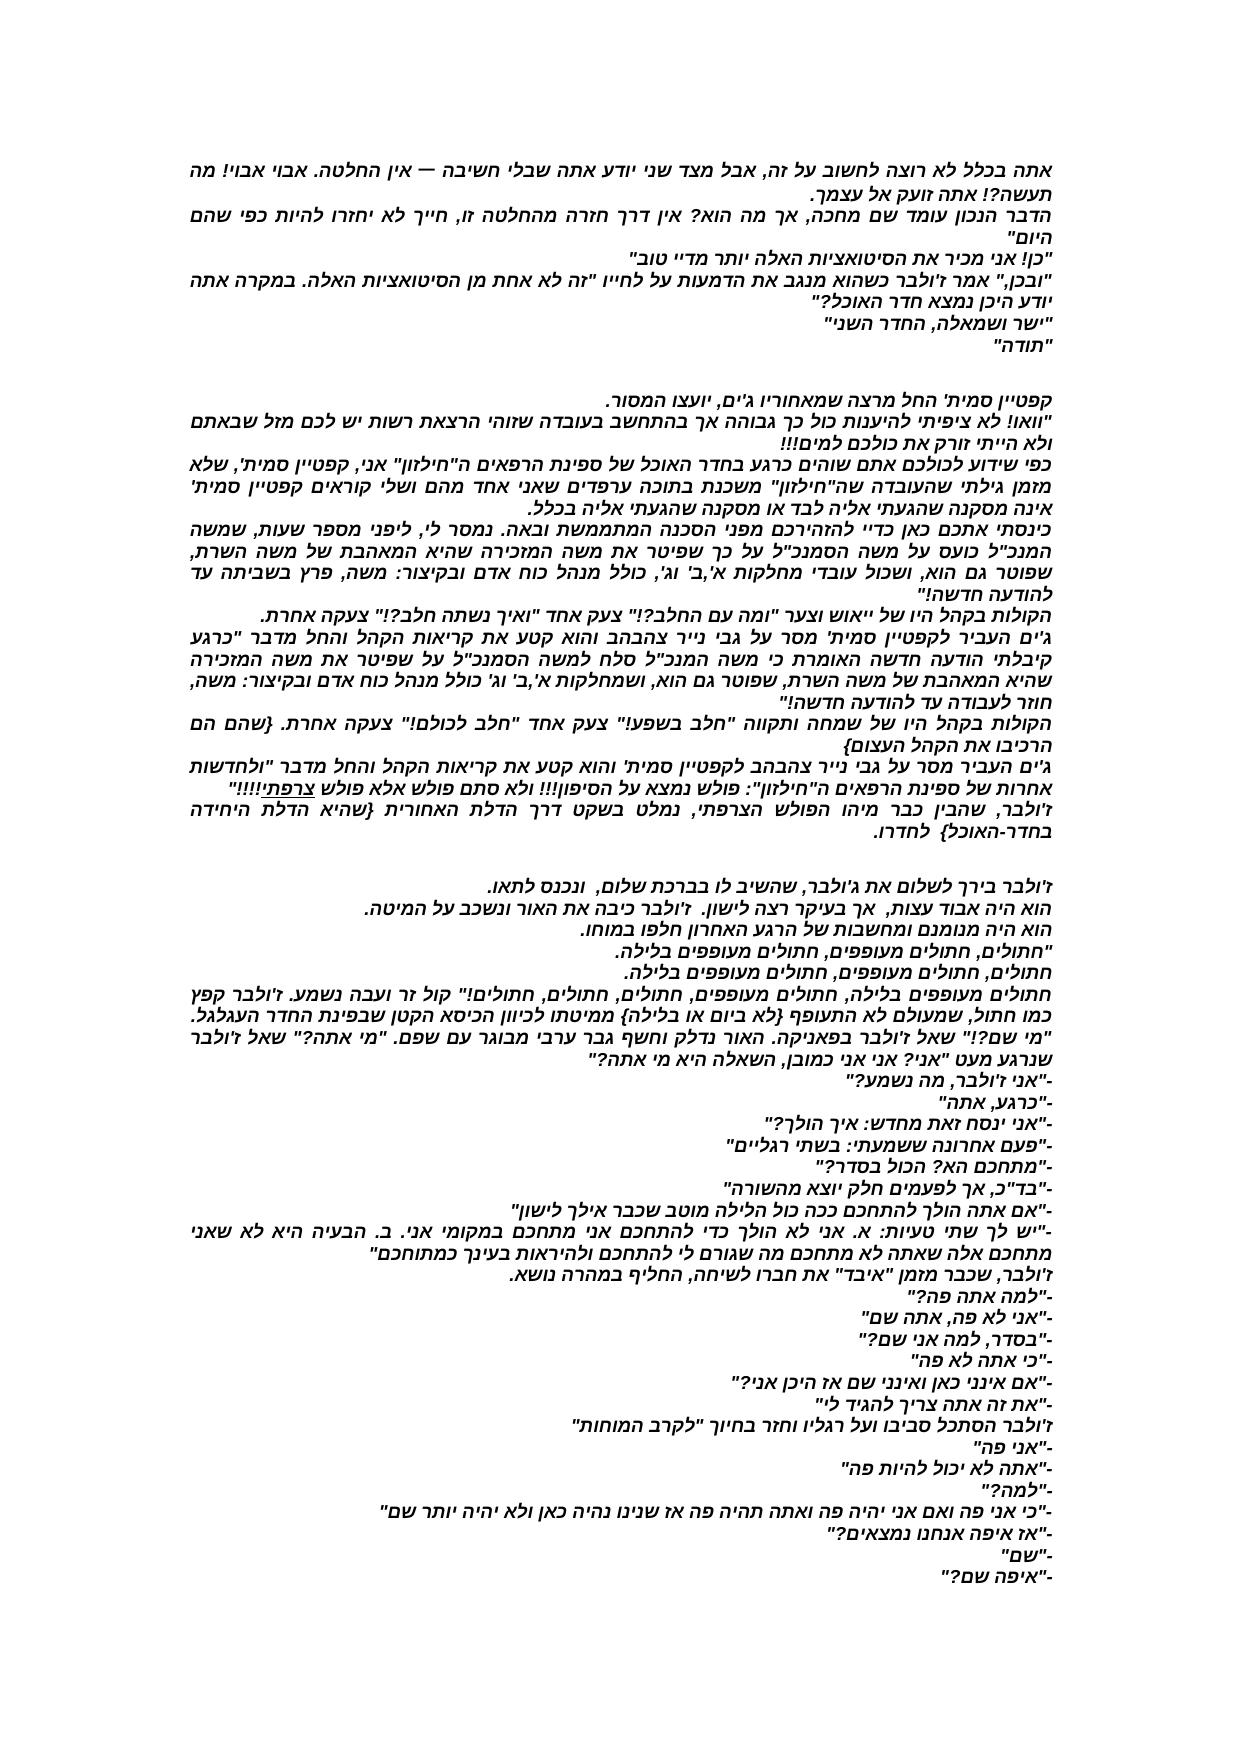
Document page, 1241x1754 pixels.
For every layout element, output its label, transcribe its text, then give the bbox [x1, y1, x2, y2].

text -"פעם אחרונה ששמעתי: בשתי רגליים" [187, 1135, 1053, 1156]
text הקולות בקהל היו של ייאוש וצער "ומה עם החלב?!" צעק אחד "ואיך נשתה חלב?!" צעקה אחרת. [187, 605, 1053, 627]
text קפטיין סמית' החל מרצה שמאחוריו ג'ים, יועצו המסור. [187, 389, 1053, 411]
text "תודה" [187, 334, 1053, 356]
text -"יש לך שתי טעיות: א. אני לא הולך כדי להתחכם אני מתחכם במקומי אני. ב. הבעיה היא לא שאני מתחכם אלה שאתה לא מתחכם מה שגורם לי להתחכם ולהיראות בעינך כמתוחכם" [187, 1221, 1053, 1264]
text -"שם" [187, 1544, 1053, 1566]
text -"בסדר, למה אני שם?" [187, 1329, 1053, 1350]
text ז'ולבר, שהבין כבר מיהו הפולש הצרפתי, נמלט בשקט דרך הדלת האחורית {שהיא הדלת היחידה בחדר-האוכל} לחדרו. [187, 799, 1053, 842]
text -"אם אתה הולך להתחכם ככה כול הלילה מוטב שכבר אילך לישון" [187, 1199, 1053, 1221]
text -"כרגע, אתה" [187, 1092, 1053, 1113]
text -"אני ז'ולבר, מה נשמע?" [187, 1070, 1053, 1092]
text -"אני לא פה, אתה שם" [187, 1307, 1053, 1329]
text -"למה?" [187, 1480, 1053, 1501]
text -"כי אתה לא פה" [187, 1350, 1053, 1372]
text -"אתה לא יכול להיות פה" [187, 1458, 1053, 1480]
text -"את זה אתה צריך להגיד לי" [187, 1393, 1053, 1415]
text -"אם אינני כאן ואינני שם אז היכן אני?" [187, 1372, 1053, 1393]
text כינסתי אתכם כאן כדיי להזהירכם מפני הסכנה המתממשת ובאה. נמסר לי, ליפני מספר שעות, שמשה המנכ"ל כועס על משה הסמנכ"ל על כך שפיטר את משה המזכירה שהיא המאהבת של משה השרת, שפוטר גם הוא, ושכול עובדי מחלקות א',ב' וג', כולל מנהל כוח אדם ובקיצור: משה, פרץ בשביתה עד להודעה חדשה!" [187, 519, 1053, 605]
text ז'ולבר, שכבר מזמן "איבד" את חברו לשיחה, החליף במהרה נושא. [187, 1264, 1053, 1286]
text הדבר הנכון עומד שם מחכה, אך מה הוא? אין דרך חזרה מהחלטה זו, חייך לא יחזרו להיות כפי שהם היום" [187, 205, 1053, 248]
text "ישר ושמאלה, החדר השני" [187, 313, 1053, 334]
text -"אז איפה אנחנו נמצאים?" [187, 1523, 1053, 1544]
text הוא היה מנומנם ומחשבות של הרגע האחרון חלפו במוחו. [187, 919, 1053, 941]
text הוא היה אבוד עצות, אך בעיקר רצה לישון. ז'ולבר כיבה את האור ונשכב על המיטה. [187, 897, 1053, 919]
text אתה בכלל לא רוצה לחשוב על זה, אבל מצד שני יודע אתה שבלי חשיבה – אין החלטה. אבוי אבוי! מה תעשה?! אתה זועק אל עצמך. [187, 150, 1053, 205]
text ג'ים העביר לקפטיין סמית' מסר על גבי נייר צהבהב והוא קטע את קריאות הקהל והחל מדבר "כרגע קיבלתי הודעה חדשה האומרת כי משה המנכ"ל סלח למשה הסמנכ"ל על שפיטר את משה המזכירה שהיא המאהבת של משה השרת, שפוטר גם הוא, ושמחלקות א',ב' וג' כולל מנהל כוח אדם ובקיצור: משה, חוזר לעבודה עד להודעה חדשה!" [187, 627, 1053, 713]
text הקולות בקהל היו של שמחה ותקווה "חלב בשפע!" צעק אחד "חלב לכולם!" צעקה אחרת. {שהם הם הרכיבו את הקהל העצום} [187, 713, 1053, 756]
text -"איפה שם?" [187, 1566, 1053, 1587]
text -"למה אתה פה?" [187, 1286, 1053, 1307]
text חתולים מעופפים בלילה, חתולים מעופפים, חתולים, חתולים, חתולים!" קול זר ועבה נשמע. ז'ולבר קפץ כמו חתול, שמעולם לא התעופף {לא ביום או בלילה} ממיטתו לכיוון הכיסא הקטן שבפינת החדר העגלגל. "מי שם?!" שאל ז'ולבר בפאניקה. האור נדלק וחשף גבר ערבי מבוגר עם שפם. "מי אתה?" שאל ז'ולבר שנרגע מעט "אני? אני אני כמובן, השאלה היא מי אתה?" [187, 984, 1053, 1070]
text חתולים, חתולים מעופפים, חתולים מעופפים בלילה. [187, 962, 1053, 984]
text כפי שידוע לכולכם אתם שוהים כרגע בחדר האוכל של ספינת הרפאים ה"חילזון" אני, קפטיין סמית', שלא מזמן גילתי שהעובדה שה"חילזון" משכנת בתוכה ערפדים שאני אחד מהם ושלי קוראים קפטיין סמית' אינה מסקנה שהגעתי אליה לבד או מסקנה שהגעתי אליה בכלל. [187, 454, 1053, 519]
text ז'ולבר בירך לשלום את ג'ולבר, שהשיב לו בברכת שלום, ונכנס לתאו. [187, 876, 1053, 897]
text -"בד"כ, אך לפעמים חלק יוצא מהשורה" [187, 1178, 1053, 1199]
text -"אני פה" [187, 1437, 1053, 1458]
text "כן! אני מכיר את הסיטואציות האלה יותר מדיי טוב" [187, 248, 1053, 270]
text "וואו! לא ציפיתי להיענות כול כך גבוהה אך בהתחשב בעובדה שזוהי הרצאת רשות יש לכם מזל שבאתם ולא הייתי זורק את כולכם למים!!! [187, 411, 1053, 454]
text "ובכן," אמר ז'ולבר כשהוא מנגב את הדמעות על לחייו "זה לא אחת מן הסיטואציות האלה. במקרה אתה יודע היכן נמצא חדר האוכל?" [187, 270, 1053, 313]
text -"אני ינסח זאת מחדש: איך הולך?" [187, 1113, 1053, 1135]
text ז'ולבר הסתכל סביבו ועל רגליו וחזר בחיוך "לקרב המוחות" [187, 1415, 1053, 1437]
text -"מתחכם הא? הכול בסדר?" [187, 1156, 1053, 1178]
text -"כי אני פה ואם אני יהיה פה ואתה תהיה פה אז שנינו נהיה כאן ולא יהיה יותר שם" [187, 1501, 1053, 1523]
text ג'ים העביר מסר על גבי נייר צהבהב לקפטיין סמית' והוא קטע את קריאות הקהל והחל מדבר "ולחדשות אחרות של ספינת הרפאים ה"חילזון": פולש נמצא על הסיפון!!! ולא סתם פולש אלא פולש צרפתי!!!!" [187, 756, 1053, 799]
text "חתולים, חתולים מעופפים, חתולים מעופפים בלילה. [187, 941, 1053, 962]
